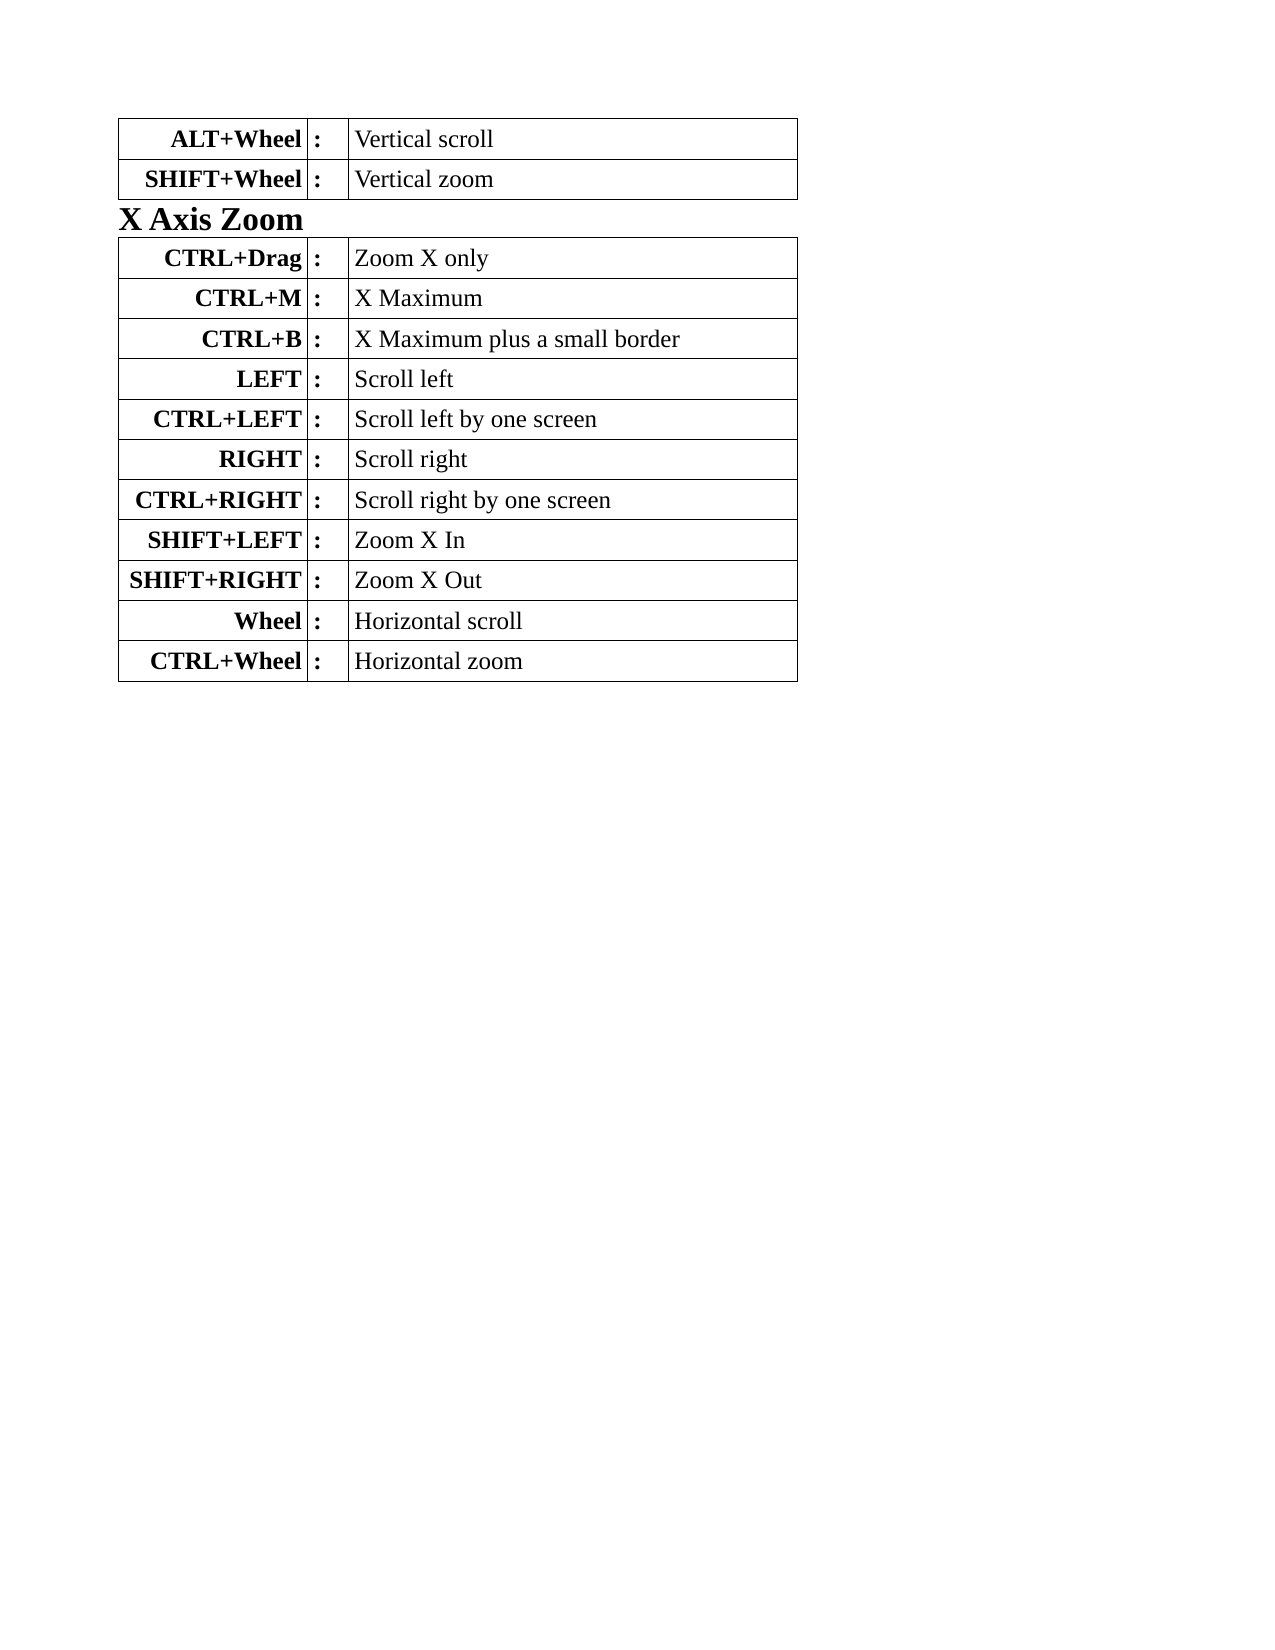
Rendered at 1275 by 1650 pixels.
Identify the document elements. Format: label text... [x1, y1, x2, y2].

table_cell Horizontal zoom [349, 641, 797, 681]
table_cell CTRL+RIGHT [119, 480, 307, 519]
table_cell Scroll right [349, 440, 797, 479]
table_cell SHIFT+Wheel [119, 160, 307, 199]
table_cell : [308, 160, 348, 199]
table_cell Scroll left [349, 359, 797, 398]
table_header CTRL+Drag [119, 238, 307, 277]
table_cell CTRL+B [119, 319, 307, 358]
table_cell LEFT [119, 359, 307, 398]
table_cell Wheel [119, 601, 307, 640]
table_cell : [308, 480, 348, 519]
table_cell : [308, 119, 348, 158]
table_cell SHIFT+RIGHT [119, 561, 307, 600]
table_cell : [308, 520, 348, 560]
table_header Zoom X only [349, 238, 797, 277]
table_cell CTRL+Wheel [119, 641, 307, 681]
table_cell ALT+Wheel [119, 119, 307, 158]
table_cell : [308, 400, 348, 439]
table_cell Vertical zoom [349, 160, 797, 199]
table_header : [308, 238, 348, 277]
table_cell Vertical scroll [349, 119, 797, 158]
table_cell Scroll left by one screen [349, 400, 797, 439]
table_cell : [308, 319, 348, 358]
table_cell Scroll right by one screen [349, 480, 797, 519]
table_cell X Maximum [349, 279, 797, 318]
table_cell RIGHT [119, 440, 307, 479]
table_cell SHIFT+LEFT [119, 520, 307, 560]
table_cell : [308, 440, 348, 479]
table_cell X Maximum plus a small border [349, 319, 797, 358]
table_cell : [308, 561, 348, 600]
text X Axis Zoom [118, 199, 1157, 237]
table_cell : [308, 641, 348, 681]
table_cell Horizontal scroll [349, 601, 797, 640]
table_cell Zoom X Out [349, 561, 797, 600]
table_cell CTRL+LEFT [119, 400, 307, 439]
table_cell : [308, 359, 348, 398]
table_cell : [308, 601, 348, 640]
table_cell : [308, 279, 348, 318]
table_cell CTRL+M [119, 279, 307, 318]
table_cell Zoom X In [349, 520, 797, 560]
